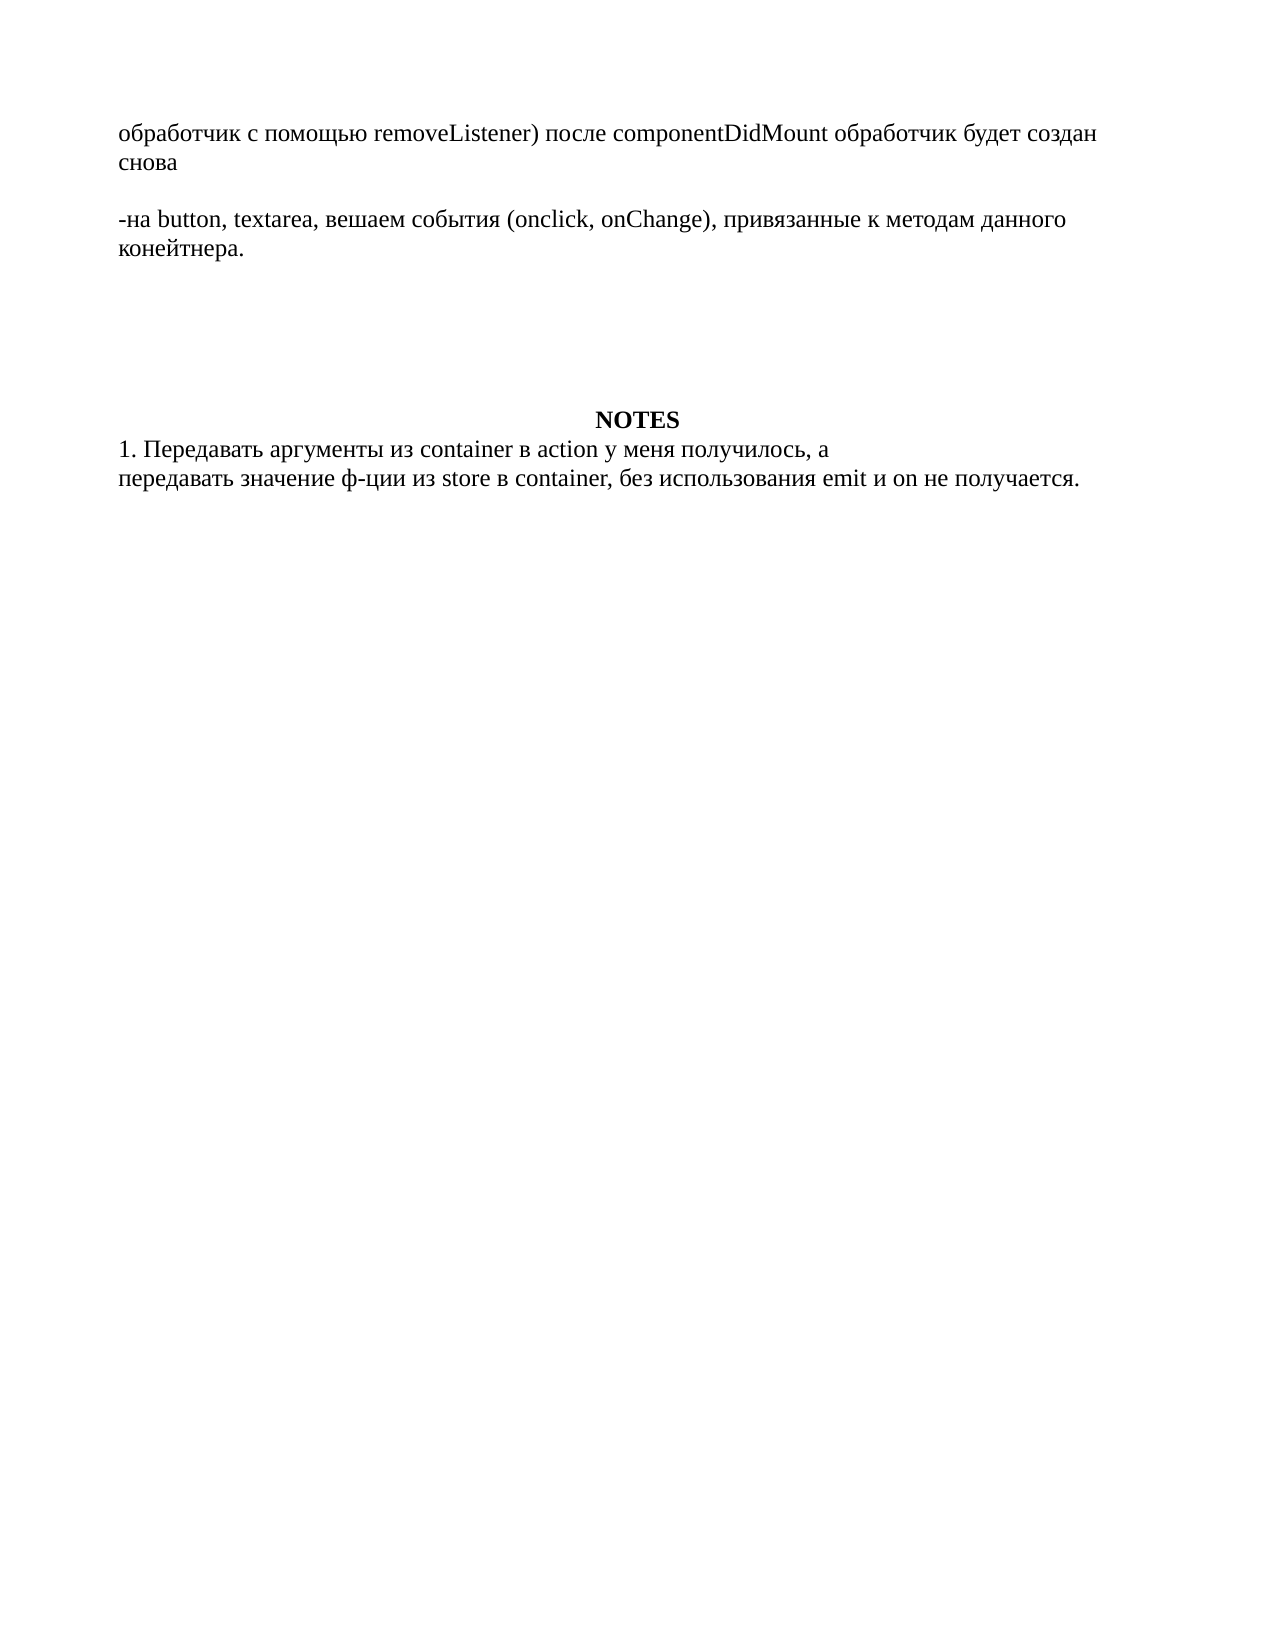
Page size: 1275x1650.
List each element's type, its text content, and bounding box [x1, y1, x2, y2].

text передавать значение ф-ции из store в container, без использования emit и on не получается. [118, 463, 1157, 492]
text -на button, textarea, вешаем события (onclick, onChange), привязанные к методам данного конейтнера. [118, 204, 1157, 262]
text NOTES [118, 406, 1157, 434]
text 1. Передавать аргументы из container в action у меня получилось, а [118, 434, 1157, 463]
text обработчик с помощью removeListener) после componentDidMount обработчик будет создан снова [118, 118, 1157, 176]
